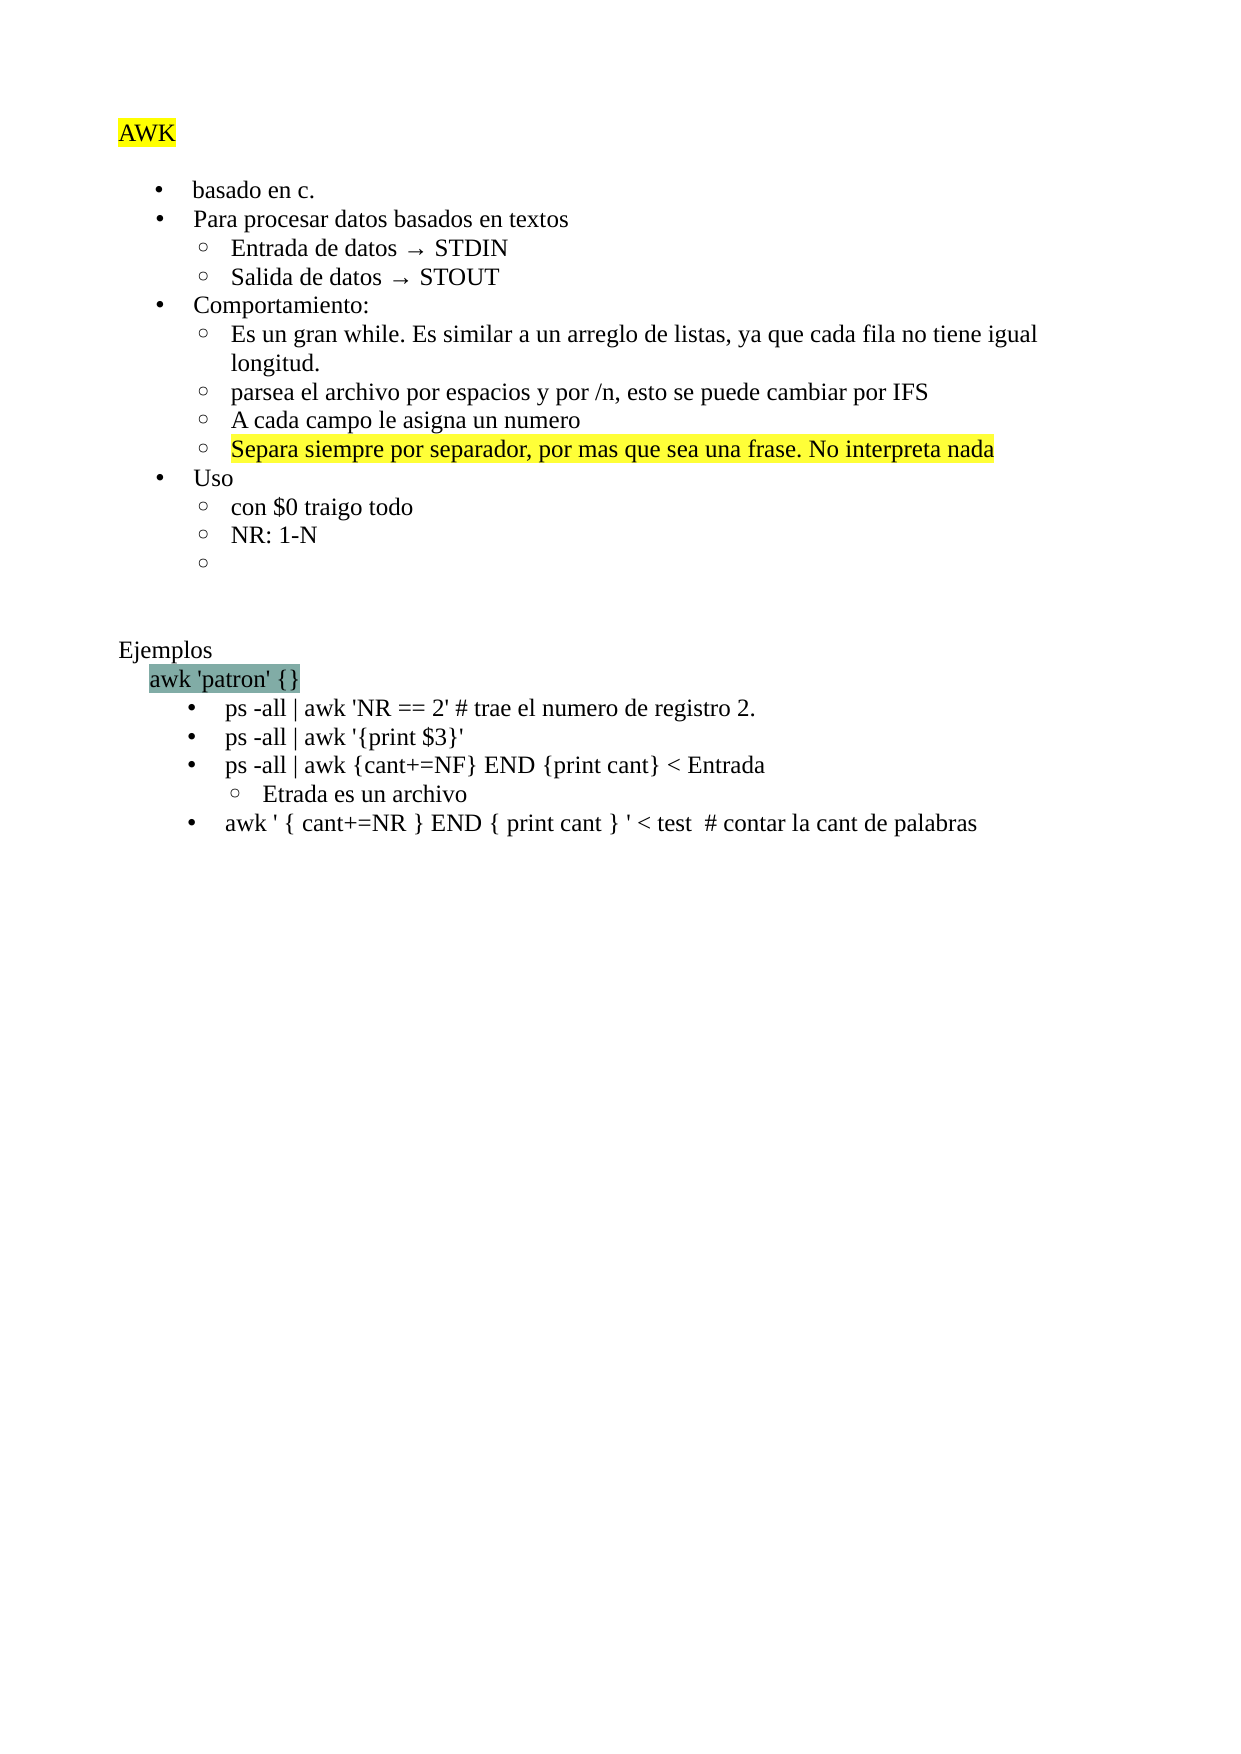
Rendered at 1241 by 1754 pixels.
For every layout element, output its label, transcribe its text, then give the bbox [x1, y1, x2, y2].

list Para procesar datos basados en textos [156, 204, 1122, 233]
list Etrada es un archivo [225, 779, 1122, 808]
list awk ' { cant+=NR } END { print cant } ' < test # contar la cant de palabras [187, 808, 1122, 866]
text Ejemplos [118, 607, 1122, 664]
list Separa siempre por separador, por mas que sea una frase. No interpreta nada [193, 434, 1122, 463]
list ps -all | awk 'NR == 2' # trae el numero de registro 2. [187, 693, 1122, 722]
list con $0 traigo todo [193, 492, 1122, 521]
list parsea el archivo por espacios y por /n, esto se puede cambiar por IFS [193, 377, 1122, 406]
list NR: 1-N [193, 521, 1122, 549]
list A cada campo le asigna un numero [193, 406, 1122, 434]
list Uso [156, 463, 1122, 492]
list ps -all | awk '{print $3}' [187, 722, 1122, 751]
list Es un gran while. Es similar a un arreglo de listas, ya que cada fila no tiene igual longitud. [193, 319, 1122, 377]
list basado en c. [154, 176, 1122, 204]
list Comportamiento: [156, 291, 1122, 319]
text AWK [118, 118, 1122, 147]
list Entrada de datos → STDIN [193, 233, 1122, 262]
list Salida de datos → STOUT [193, 262, 1122, 291]
list ps -all | awk {cant+=NF} END {print cant} < Entrada [187, 751, 1122, 779]
text awk 'patron' {} [118, 664, 1122, 693]
